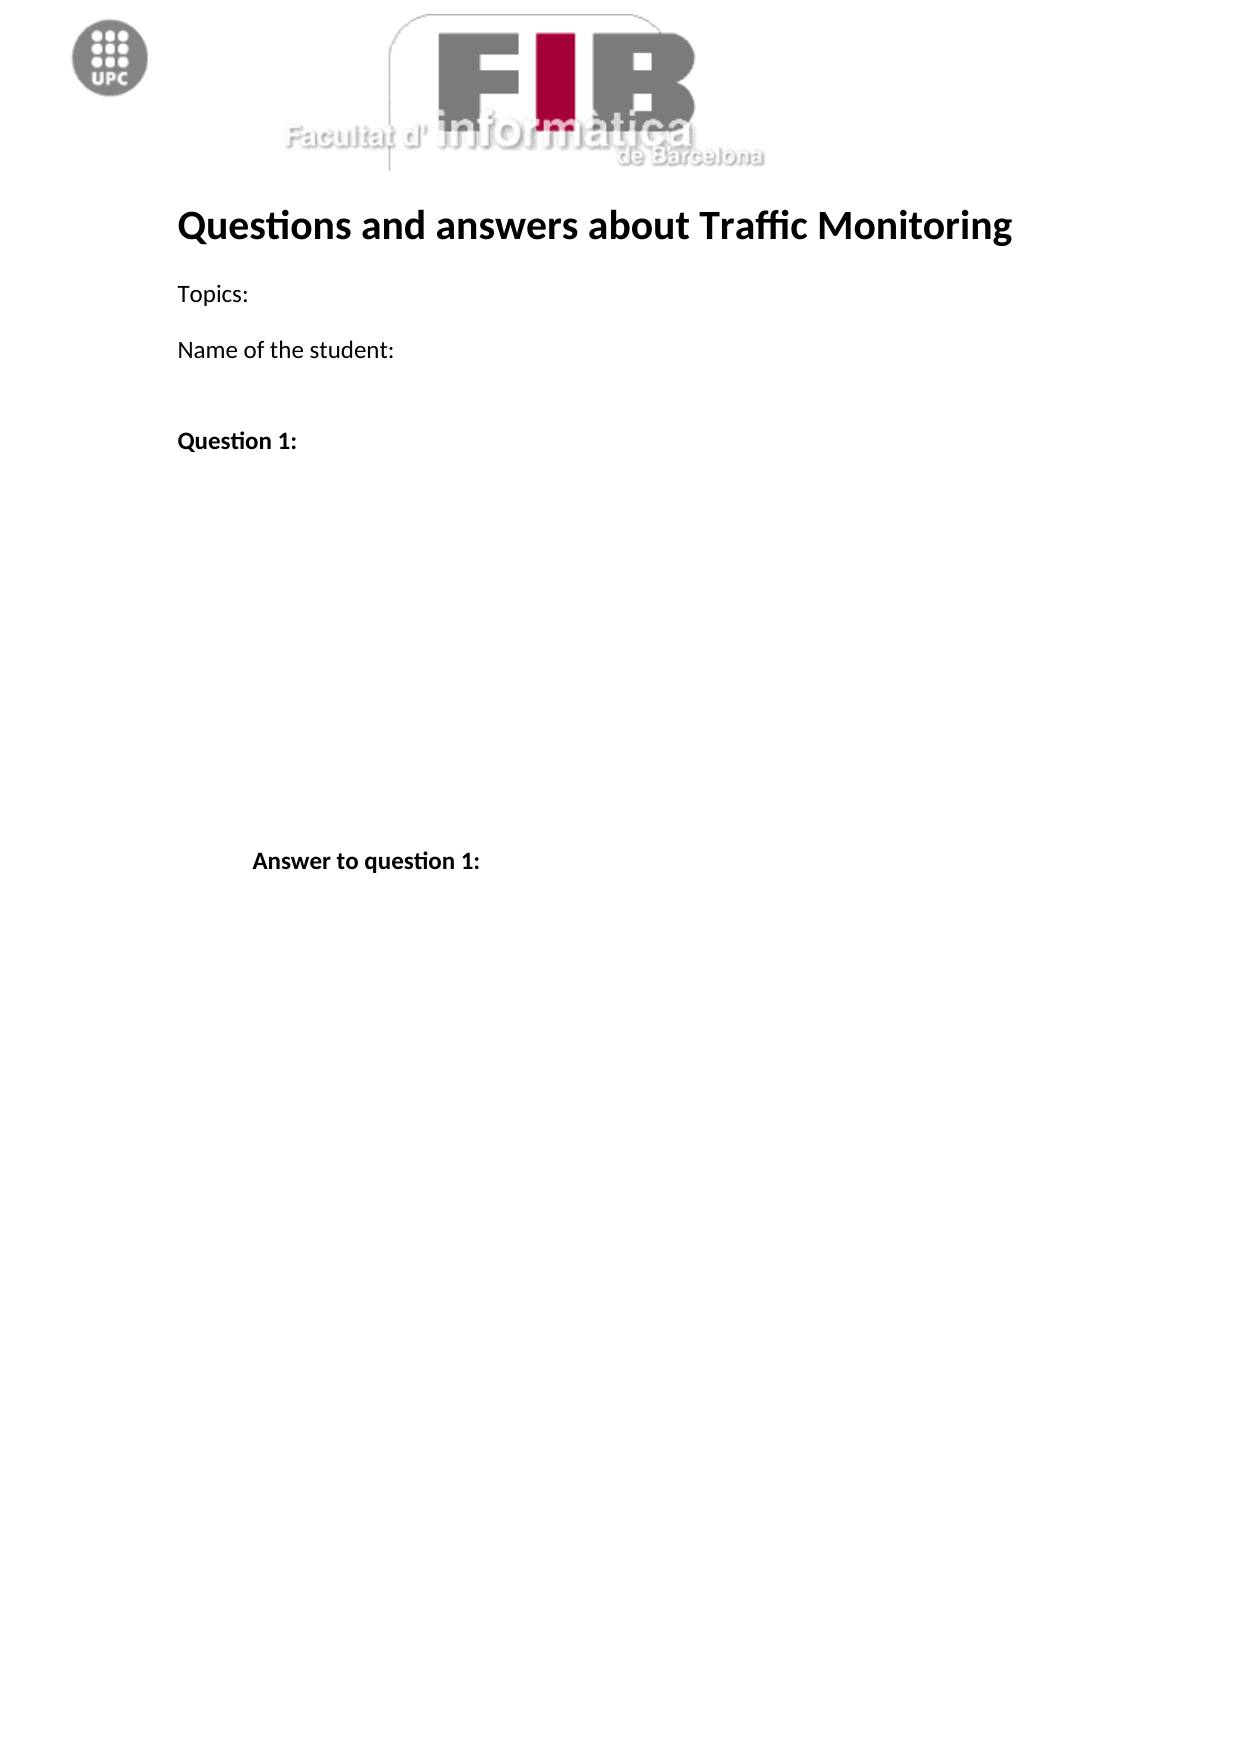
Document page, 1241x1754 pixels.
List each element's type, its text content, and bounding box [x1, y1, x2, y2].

text Questions and answers about Traffic Monitoring [177, 199, 1063, 250]
picture [29, 14, 820, 171]
list Answer to question 1: [252, 845, 1063, 876]
text Name of the student: [177, 334, 1063, 365]
text Topics: [177, 278, 1063, 309]
list Question 1: [177, 425, 1063, 456]
